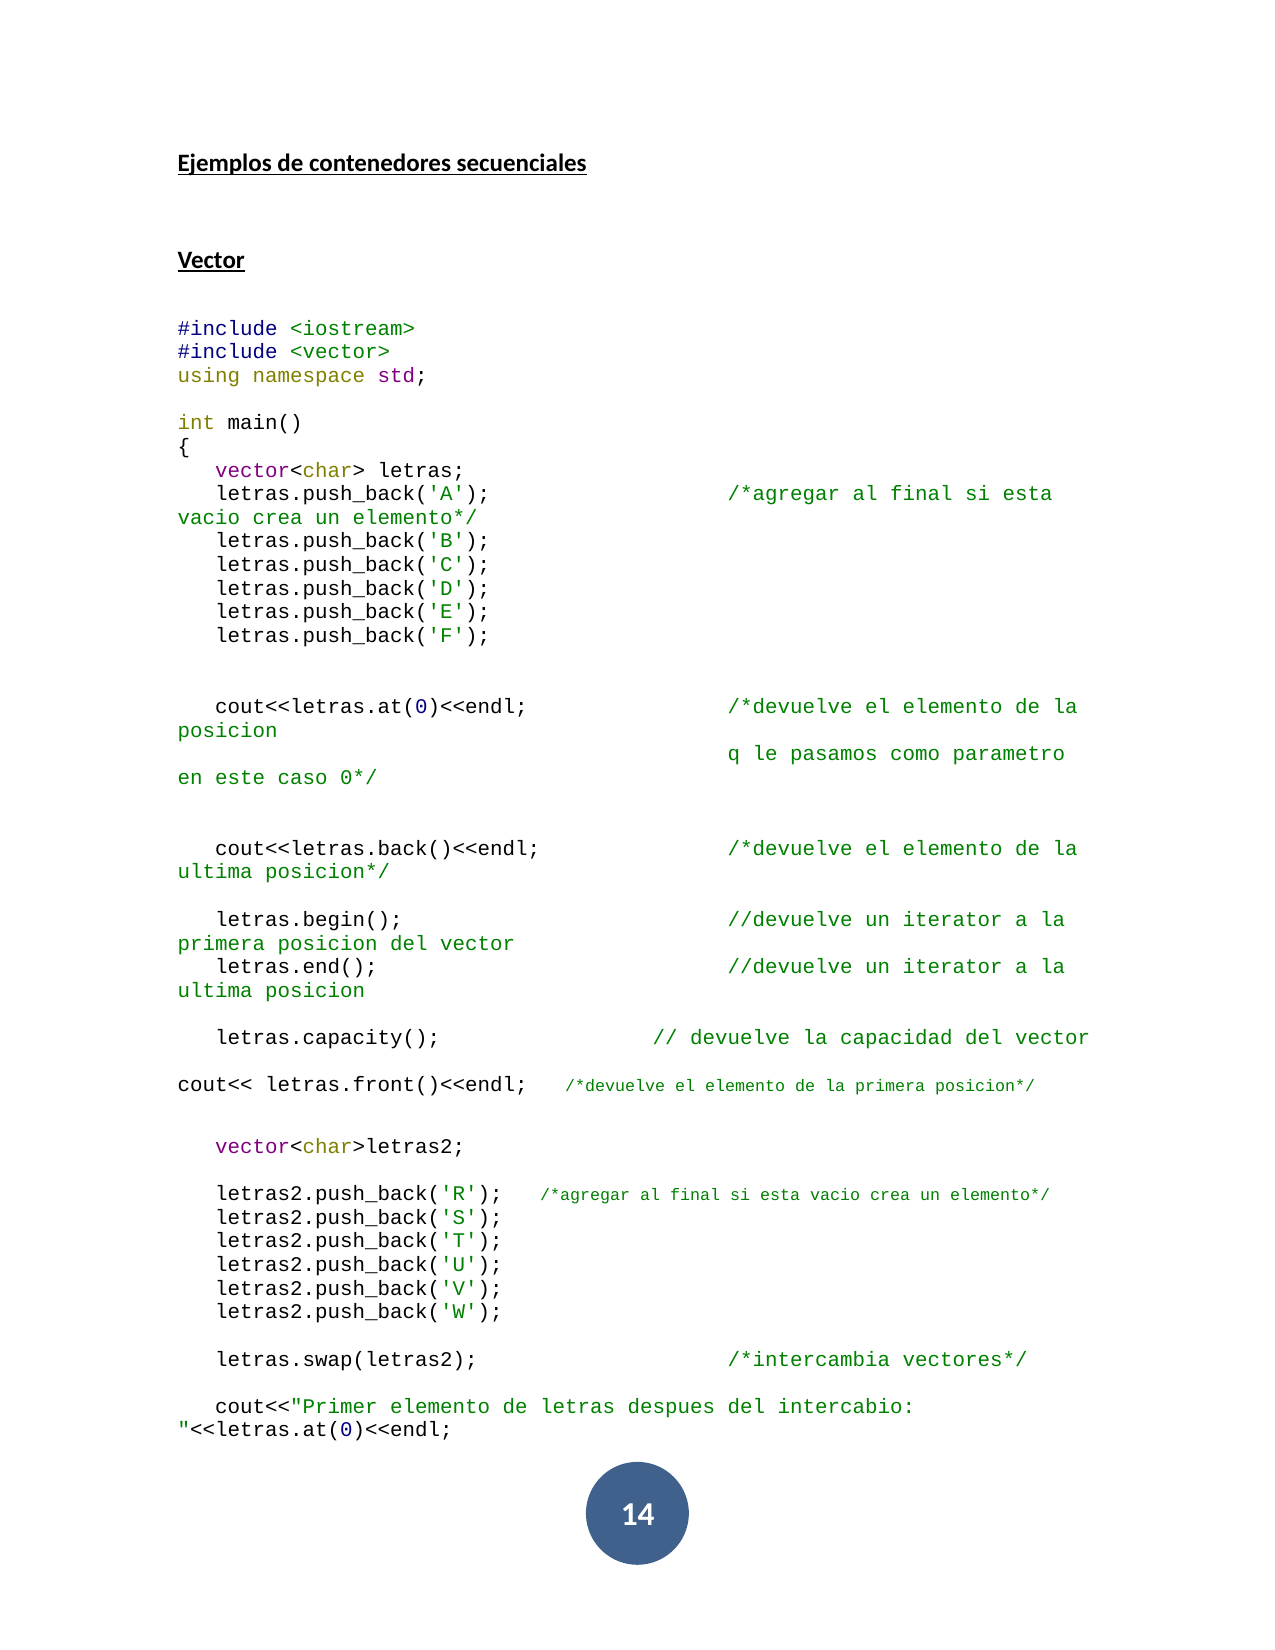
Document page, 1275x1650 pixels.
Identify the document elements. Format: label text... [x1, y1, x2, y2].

text vector<char>letras2; [177, 1136, 1098, 1159]
text cout<<letras.at(0)<<endl; /*devuelve el elemento de la posicion [177, 696, 1098, 743]
text letras2.push_back('R'); /*agregar al final si esta vacio crea un elemento*/ [177, 1183, 1098, 1207]
text letras.push_back('A'); /*agregar al final si esta vacio crea un elemento*/ [177, 483, 1098, 531]
text cout<<letras.back()<<endl; /*devuelve el elemento de la ultima posicion*/ [177, 838, 1098, 885]
text letras2.push_back('U'); [177, 1254, 1098, 1278]
text letras2.push_back('W'); [177, 1301, 1098, 1325]
text letras.begin(); //devuelve un iterator a la primera posicion del vector [177, 909, 1098, 956]
text letras.push_back('E'); [177, 601, 1098, 625]
text Ejemplos de contenedores secuenciales [177, 148, 1098, 178]
text letras.push_back('B'); [177, 531, 1098, 554]
text letras.push_back('D'); [177, 578, 1098, 601]
text #include <iostream> [177, 318, 1098, 341]
text letras2.push_back('T'); [177, 1230, 1098, 1254]
text letras.end(); //devuelve un iterator a la ultima posicion [177, 956, 1098, 1003]
text letras.capacity(); // devuelve la capacidad del vector [177, 1027, 1098, 1051]
text { [177, 436, 1098, 459]
text letras2.push_back('V'); [177, 1278, 1098, 1301]
text cout<<"Primer elemento de letras despues del intercabio: "<<letras.at(0)<<endl; [177, 1396, 1098, 1443]
text using namespace std; [177, 365, 1098, 389]
text letras.push_back('F'); [177, 625, 1098, 649]
text q le pasamos como parametro en este caso 0*/ [177, 743, 1098, 791]
text vector<char> letras; [177, 459, 1098, 483]
text letras2.push_back('S'); [177, 1207, 1098, 1230]
text Vector [177, 244, 1098, 275]
text letras.push_back('C'); [177, 554, 1098, 578]
text int main() [177, 412, 1098, 436]
text letras.swap(letras2); /*intercambia vectores*/ [177, 1348, 1098, 1372]
text #include <vector> [177, 341, 1098, 365]
text cout<< letras.front()<<endl; /*devuelve el elemento de la primera posicion*/ [177, 1074, 1098, 1098]
